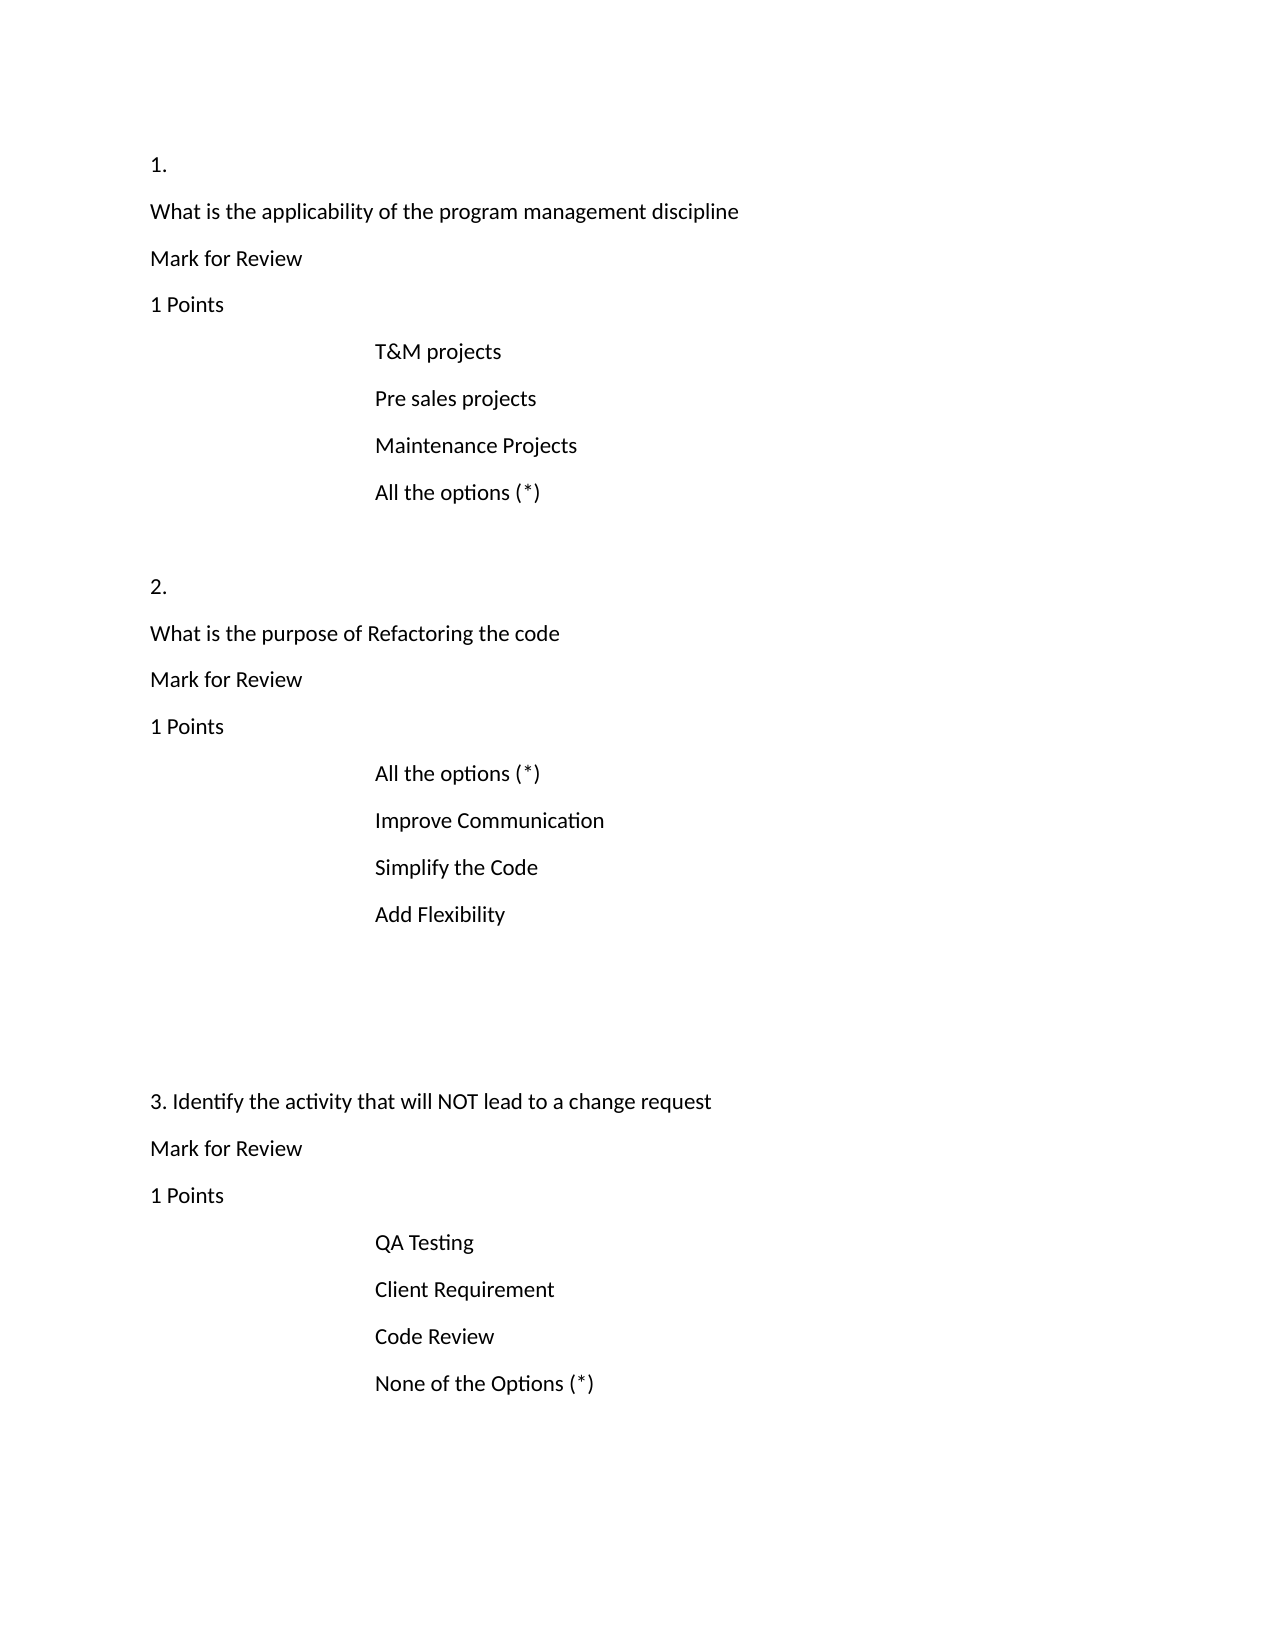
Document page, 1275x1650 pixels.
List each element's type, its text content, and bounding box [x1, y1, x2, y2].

text QA Testing [150, 1228, 1125, 1256]
text 1 Points [150, 291, 1125, 319]
text T&M projects [150, 337, 1125, 366]
text What is the applicability of the program management discipline [150, 197, 1125, 225]
text 2. [150, 572, 1125, 600]
text Improve Communication [150, 806, 1125, 834]
text All the options (*) [150, 759, 1125, 787]
text 1 Points [150, 712, 1125, 741]
text Code Review [150, 1322, 1125, 1350]
text 3. Identify the activity that will NOT lead to a change request [150, 1087, 1125, 1116]
text Mark for Review [150, 244, 1125, 272]
text Client Requirement [150, 1275, 1125, 1303]
text Simplify the Code [150, 853, 1125, 881]
text All the options (*) [150, 478, 1125, 506]
text Pre sales projects [150, 384, 1125, 412]
text What is the purpose of Refactoring the code [150, 619, 1125, 647]
text Add Flexibility [150, 900, 1125, 928]
text 1. [150, 150, 1125, 178]
text Mark for Review [150, 1134, 1125, 1162]
text Maintenance Projects [150, 431, 1125, 459]
text Mark for Review [150, 666, 1125, 694]
text None of the Options (*) [150, 1369, 1125, 1397]
text 1 Points [150, 1181, 1125, 1209]
